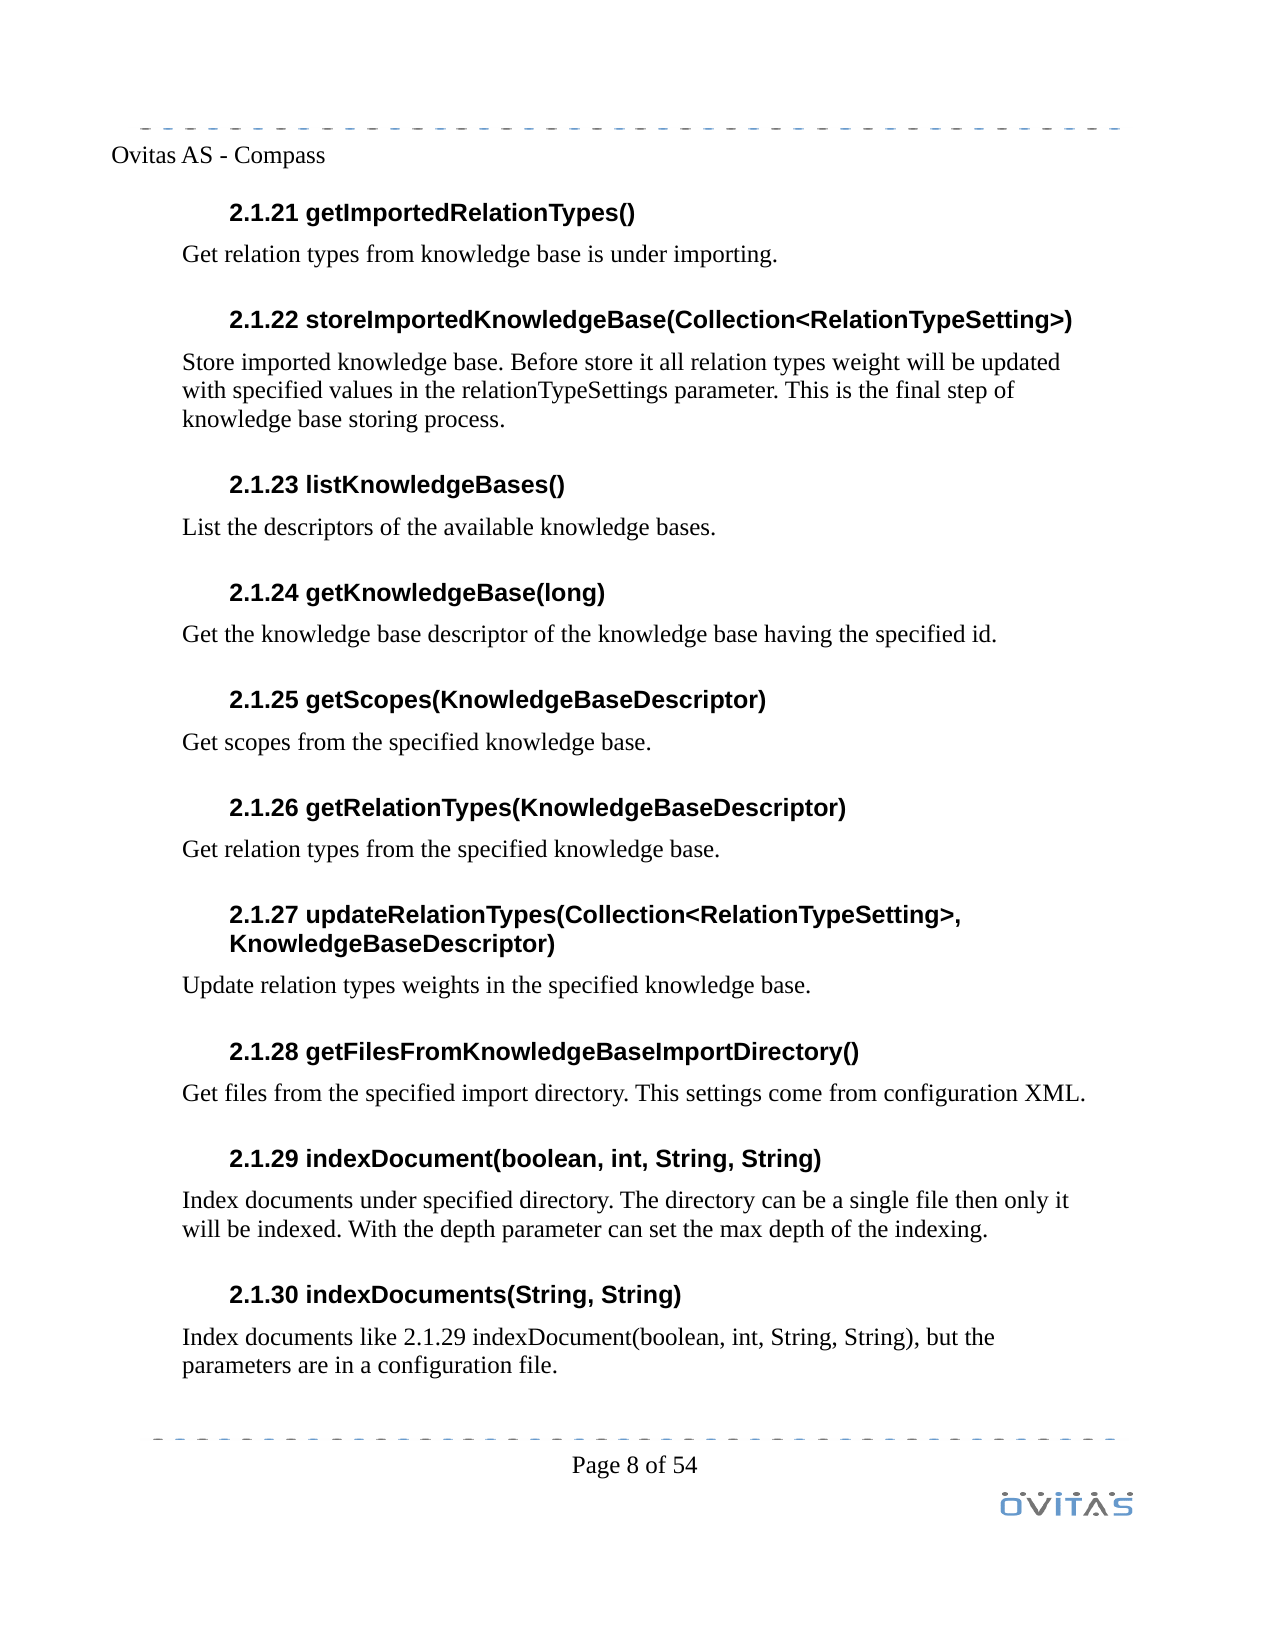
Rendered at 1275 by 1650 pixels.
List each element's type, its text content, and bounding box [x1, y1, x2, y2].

text Get relation types from the specified knowledge base. [182, 834, 1111, 863]
text Store imported knowledge base. Before store it all relation types weight will be updated with specified values in the relationTypeSettings parameter. This is the final step of knowledge base storing process. [182, 347, 1111, 433]
text Index documents like 2.1.29 indexDocument(boolean, int, String, String), but the parameters are in a configuration file. [182, 1322, 1111, 1379]
subtitle 2.1.21 getImportedRelationTypes() [229, 198, 1158, 227]
subtitle 2.1.30 indexDocuments(String, String) [229, 1280, 1158, 1309]
text Get the knowledge base descriptor of the knowledge base having the specified id. [182, 619, 1111, 648]
subtitle 2.1.22 storeImportedKnowledgeBase(Collection<RelationTypeSetting>) [229, 305, 1158, 334]
text Get files from the specified import directory. This settings come from configuration XML. [182, 1078, 1111, 1107]
text Update relation types weights in the specified knowledge base. [182, 970, 1111, 999]
text List the descriptors of the available knowledge bases. [182, 512, 1111, 540]
subtitle 2.1.25 getScopes(KnowledgeBaseDescriptor) [229, 685, 1158, 714]
subtitle 2.1.27 updateRelationTypes(Collection<RelationTypeSetting>, KnowledgeBaseDescriptor) [229, 900, 1158, 958]
subtitle 2.1.23 listKnowledgeBases() [229, 470, 1158, 499]
text Get relation types from knowledge base is under importing. [182, 239, 1111, 268]
subtitle 2.1.28 getFilesFromKnowledgeBaseImportDirectory() [229, 1037, 1158, 1065]
subtitle 2.1.24 getKnowledgeBase(long) [229, 578, 1158, 607]
text Get scopes from the specified knowledge base. [182, 727, 1111, 755]
picture [127, 127, 1134, 131]
subtitle 2.1.26 getRelationTypes(KnowledgeBaseDescriptor) [229, 793, 1158, 822]
subtitle 2.1.29 indexDocument(boolean, int, String, String) [229, 1144, 1158, 1173]
text Index documents under specified directory. The directory can be a single file then only it will be indexed. With the depth parameter can set the max depth of the indexing. [182, 1185, 1111, 1243]
